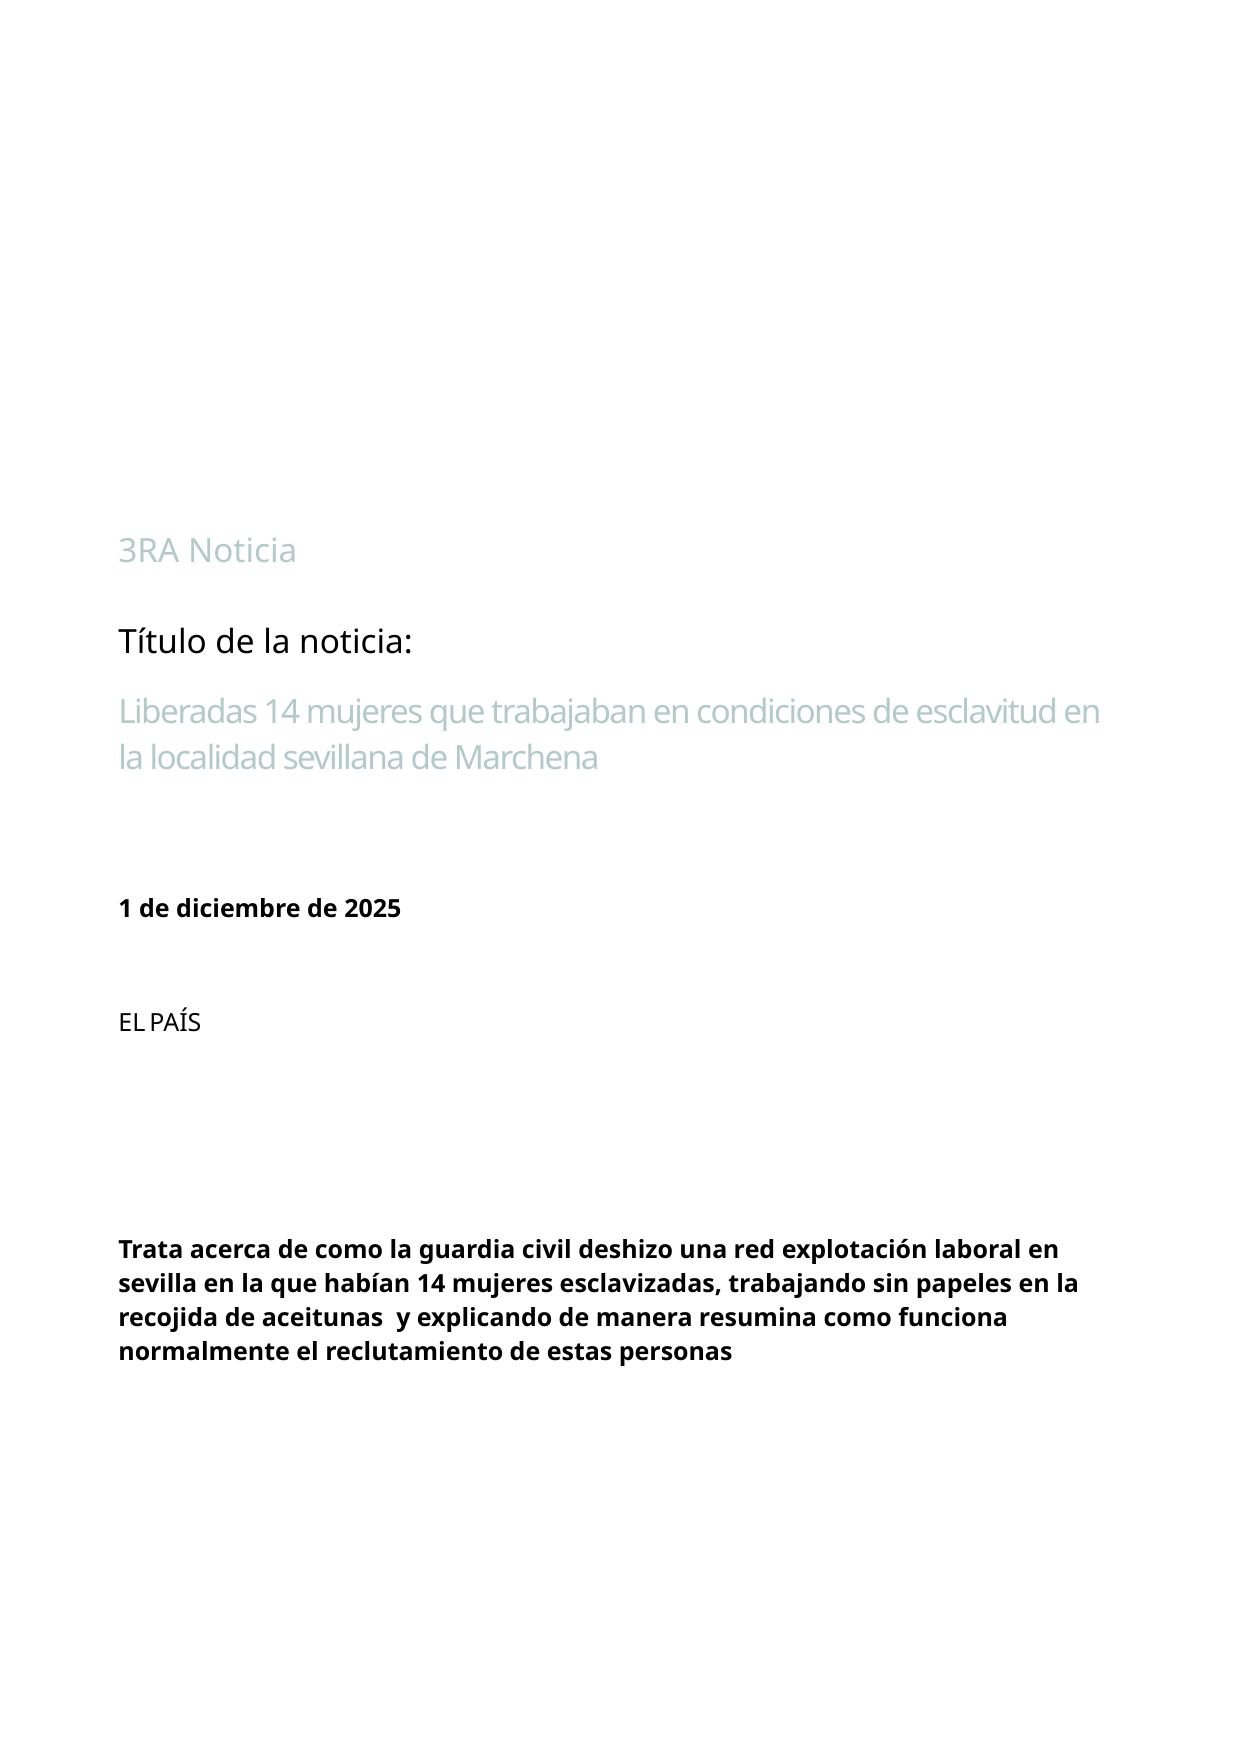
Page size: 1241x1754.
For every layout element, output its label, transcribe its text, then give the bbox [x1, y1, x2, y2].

text 1 de diciembre de 2025 [118, 891, 1122, 925]
subtitle Liberadas 14 mujeres que trabajaban en condiciones de esclavitud en la localidad sevillana de Marchena [118, 688, 1122, 779]
text De que trata: [118, 1186, 1122, 1231]
text 4 [118, 1118, 1122, 1152]
text Trata acerca de como la guardia civil deshizo una red explotación laboral en sevilla en la que habían 14 mujeres esclavizadas, trabajando sin papeles en la recojida de aceitunas y explicando de manera resumina como funciona normalmente el reclutamiento de estas personas [118, 1231, 1122, 1367]
text En este caso, esta claro que hay una vulneración al articulo 4, ya que las personas de las que se habla en este caso estaban siendo sometidas a unas condiciones que claramente puede ser observadas como esclavitud además de que, aunque no fuera mencionado en el resumen, dos de ellas fueron maltratadas físicamente y abusadas sexualmente [118, 1447, 1122, 1617]
text 3RA Noticia [118, 527, 1122, 572]
text Articulo que considero vulnerado: [118, 1072, 1122, 1118]
text Vulneración: [118, 1402, 1122, 1447]
text EL PAÍS [118, 1004, 1122, 1038]
text Título de la noticia: [118, 618, 1122, 663]
text Publicacion: [118, 845, 1122, 891]
text Proveniencia: [118, 959, 1122, 1004]
